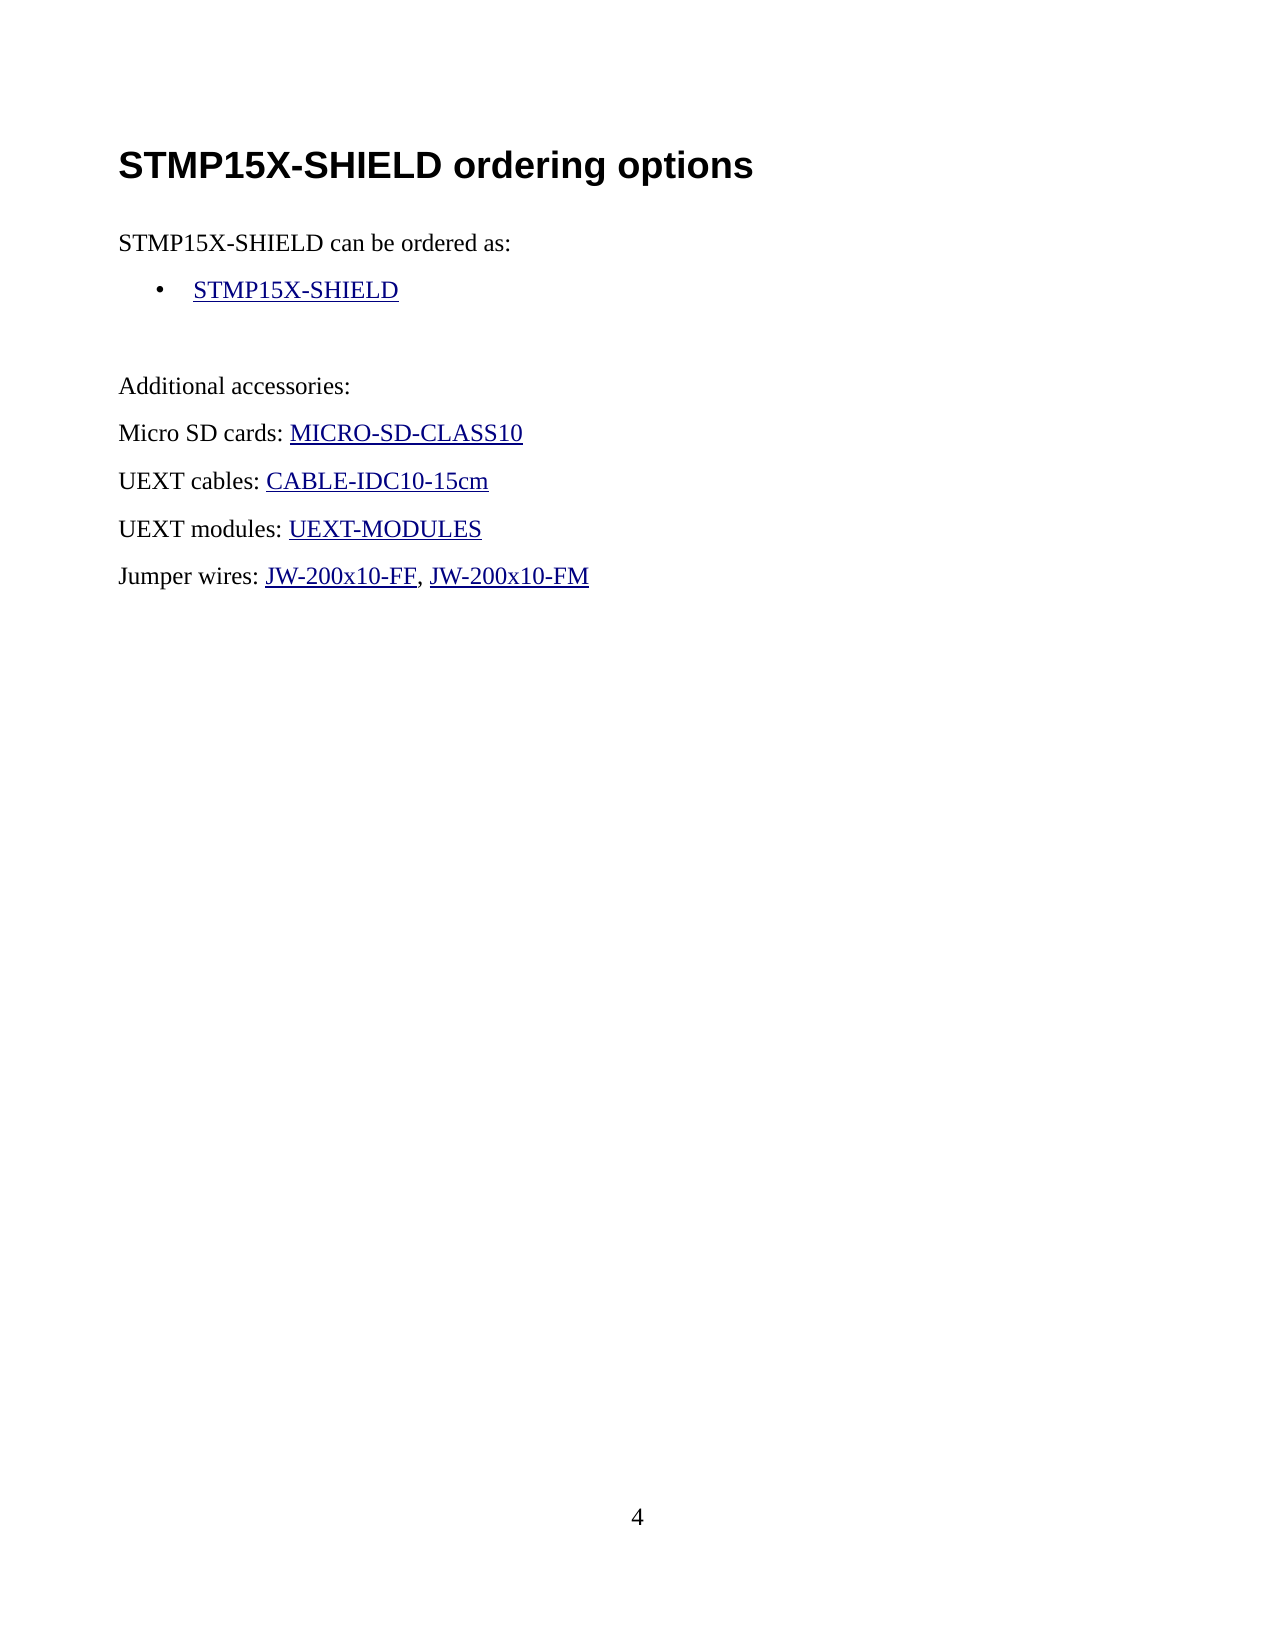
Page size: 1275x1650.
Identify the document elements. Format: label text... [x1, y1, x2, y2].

text Micro SD cards: MICRO-SD-CLASS10 [118, 418, 1157, 447]
list STMP15X-SHIELD [156, 276, 1157, 304]
text UEXT cables: CABLE-IDC10-15cm [118, 466, 1157, 495]
text Additional accessories: [118, 371, 1157, 399]
text Jumper wires: JW-200x10-FF, JW-200x10-FM [118, 561, 1157, 590]
subtitle STMP15X-SHIELD ordering options [118, 143, 1157, 187]
text STMP15X-SHIELD can be ordered as: [118, 228, 1157, 257]
text UEXT modules: UEXT-MODULES [118, 514, 1157, 542]
